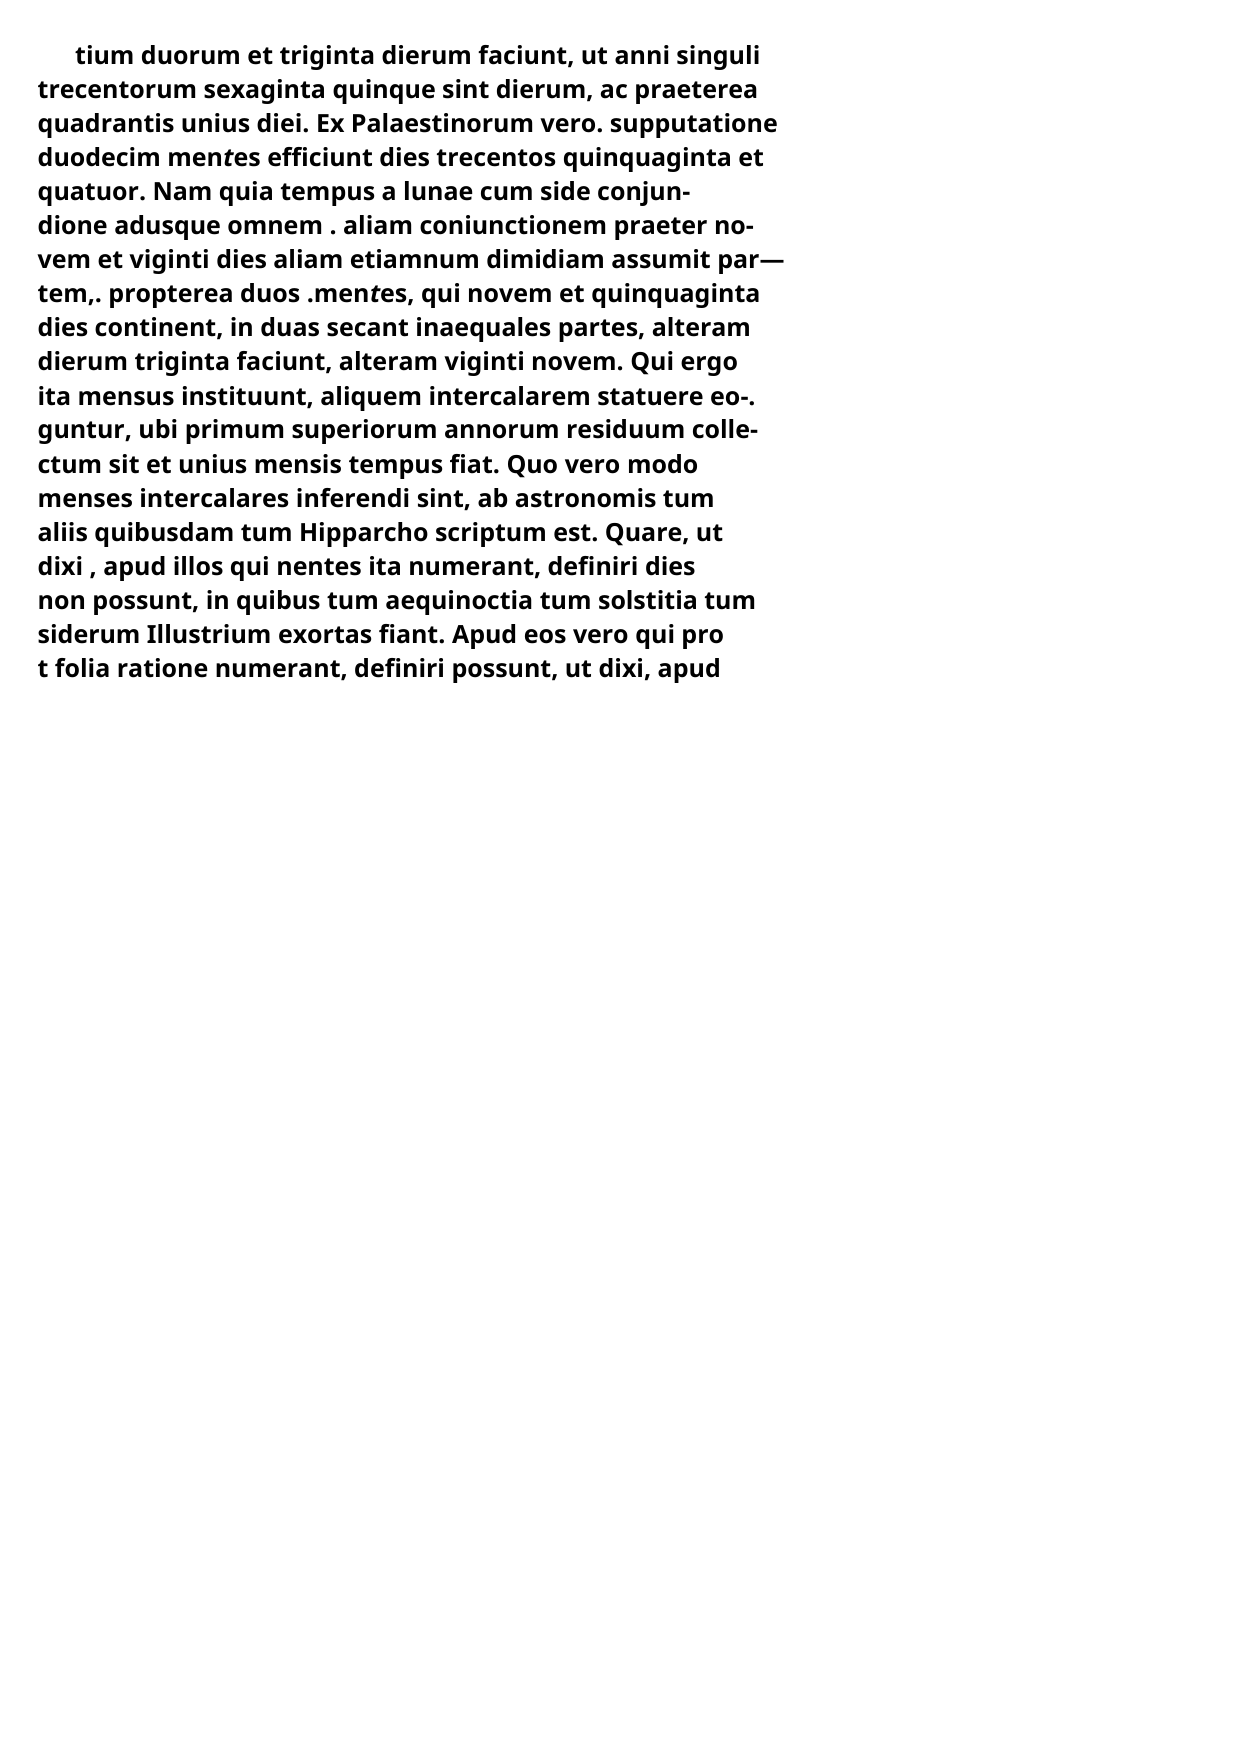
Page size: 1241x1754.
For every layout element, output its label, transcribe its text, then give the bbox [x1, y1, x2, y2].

text tium duorum et triginta dierum faciunt, ut anni singuli trecentorum sexaginta quinque sint dierum, ac praeterea quadrantis unius diei. Ex Palaestinorum vero. supputatione duodecim mentes efficiunt dies trecentos quinquaginta et quatuor. Nam quia tempus a lunae cum side conjun- dione adusque omnem . aliam coniunctionem praeter no- vem et viginti dies aliam etiamnum dimidiam assumit par— tem,. propterea duos .mentes, qui novem et quinquaginta dies continent, in duas secant inaequales partes, alteram dierum triginta faciunt, alteram viginti novem. Qui ergo ita mensus instituunt, aliquem intercalarem statuere eo-. guntur, ubi primum superiorum annorum residuum colle- ctum sit et unius mensis tempus fiat. Quo vero modo menses intercalares inferendi sint, ab astronomis tum aliis quibusdam tum Hipparcho scriptum est. Quare, ut dixi , apud illos qui nentes ita numerant, definiri dies non possunt, in quibus tum aequinoctia tum solstitia tum siderum Illustrium exortas fiant. Apud eos vero qui pro t folia ratione numerant, definiri possunt, ut dixi, apud [37, 37, 1203, 685]
